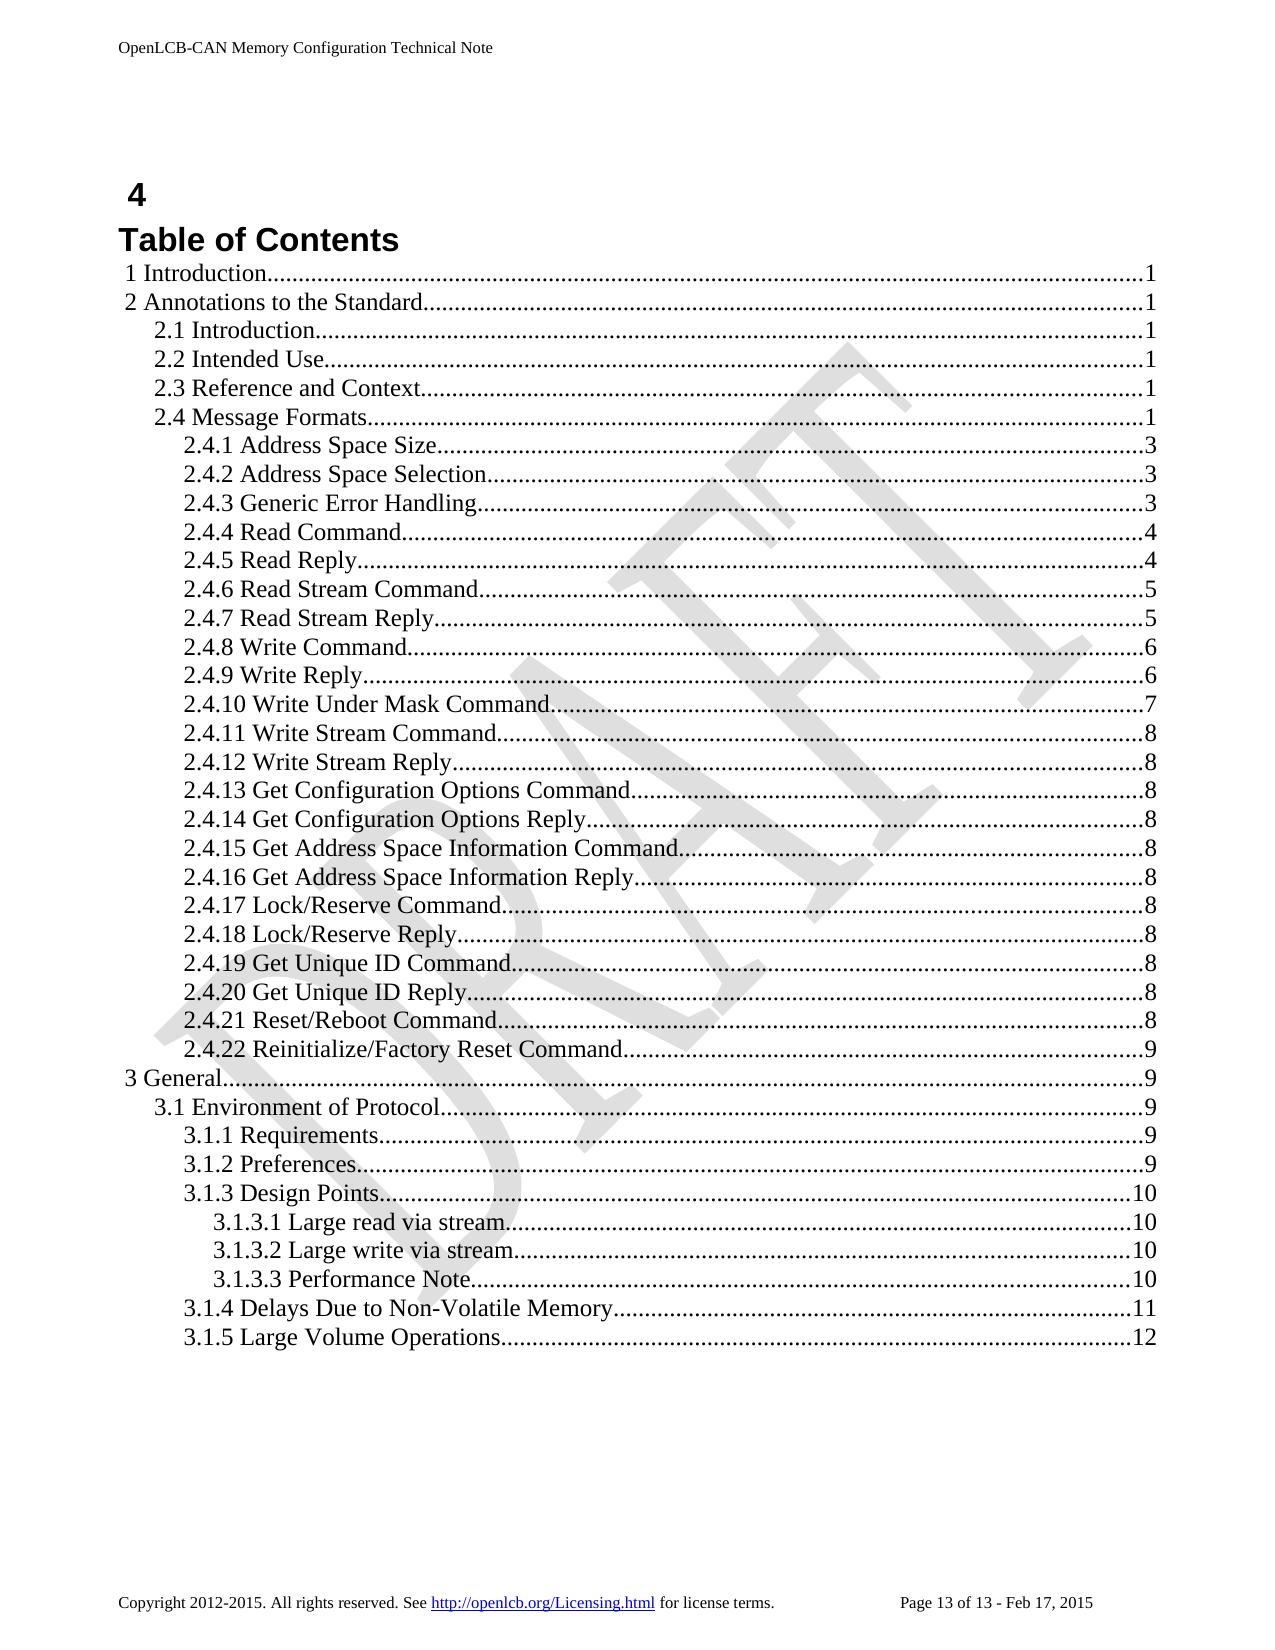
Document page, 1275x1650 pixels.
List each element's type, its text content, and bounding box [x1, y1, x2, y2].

text 2.4.22 Reinitialize/Factory Reset Command 9 [540, 1034, 1157, 1063]
text 2.4.20 Get Unique ID Reply 8 [369, 977, 469, 1006]
text 3.1.2 Preferences 9 [515, 1149, 1157, 1178]
text 2.1 Introduction 1 [148, 316, 1157, 344]
text 3.1.3.1 Large read via stream 10 [207, 1207, 389, 1236]
text 2.3 Reference and Context 1 [825, 374, 891, 402]
text 2.4.18 Lock/Reserve Reply 8 [541, 919, 696, 948]
text 2.4.3 Generic Error Handling 3 [767, 488, 878, 517]
text 3.1 Environment of Protocol 9 [484, 1092, 584, 1121]
text 2.4.12 Write Stream Reply 8 [850, 747, 1157, 776]
text 2.4.15 Get Address Space Information Command 8 [687, 833, 777, 862]
text 2.4.1 Address Space Size 3 [177, 431, 757, 459]
text 3 General 9 [461, 1063, 555, 1092]
text 2.4.15 Get Address Space Information Command 8 [487, 833, 637, 862]
text 3.1.3.3 Performance Note 10 [207, 1264, 425, 1293]
text 2.4.14 Get Configuration Options Reply 8 [617, 804, 701, 833]
text 3.1 Environment of Protocol 9 [619, 1092, 1157, 1121]
text 2.4.20 Get Unique ID Reply 8 [734, 977, 1157, 1006]
text 2.4.1 Address Space Size 3 [769, 432, 820, 459]
text 2.4.11 Write Stream Command 8 [177, 718, 558, 747]
text 2.4.11 Write Stream Command 8 [624, 718, 807, 747]
text 2.4.19 Get Unique ID Command 8 [718, 948, 1157, 977]
text 2.4.22 Reinitialize/Factory Reset Command 9 [230, 1034, 416, 1063]
text 2.4.14 Get Configuration Options Reply 8 [751, 804, 882, 833]
text 2.4.2 Address Space Selection 3 [177, 459, 746, 488]
text 2.2 Intended Use 1 [148, 344, 844, 373]
text 2.4.13 Get Configuration Options Command 8 [598, 776, 694, 804]
text 2.4.20 Get Unique ID Reply 8 [502, 977, 593, 1006]
text 2.4.20 Get Unique ID Reply 8 [177, 977, 210, 1006]
text 2.4.12 Write Stream Reply 8 [578, 747, 653, 776]
text 2.4.19 Get Unique ID Command 8 [177, 948, 251, 977]
text 2.4.4 Read Command 4 [921, 517, 1157, 546]
text 2.4.9 Write Reply 6 [804, 661, 1033, 689]
text 2.4.13 Get Configuration Options Command 8 [177, 776, 597, 804]
text 2.4.1 Address Space Size 3 [835, 431, 1157, 459]
text 2.3 Reference and Context 1 [881, 373, 1157, 402]
text 2.4.12 Write Stream Reply 8 [667, 747, 836, 776]
text 3.1 Environment of Protocol 9 [148, 1092, 274, 1121]
text 3.1.2 Preferences 9 [345, 1149, 493, 1178]
text 2.4.15 Get Address Space Information Command 8 [177, 833, 354, 862]
text 2.4.4 Read Command 4 [177, 517, 671, 546]
text 2.4.12 Write Stream Reply 8 [177, 747, 578, 776]
text 3.1 Environment of Protocol 9 [288, 1092, 466, 1121]
text 3.1.3.2 Large write via stream 10 [207, 1236, 417, 1264]
text 2.4.2 Address Space Selection 3 [863, 459, 1157, 488]
text 3.1.2 Preferences 9 [177, 1149, 331, 1178]
text 2.4.20 Get Unique ID Reply 8 [221, 977, 351, 1006]
text 3 General 9 [569, 1063, 1157, 1092]
text 3.1.3 Design Points 10 [519, 1178, 1157, 1207]
text 2.4.9 Write Reply 6 [764, 661, 792, 675]
text 2.4.14 Get Configuration Options Reply 8 [447, 804, 617, 833]
text 2.4.19 Get Unique ID Command 8 [454, 948, 509, 977]
text 3.1.3 Design Points 10 [177, 1178, 360, 1207]
text 2.4.9 Write Reply 6 [177, 661, 522, 689]
text 2.4.16 Get Address Space Information Reply 8 [849, 862, 1157, 891]
text 2 Annotations to the Standard 1 [118, 287, 1157, 316]
text 2.4.7 Read Stream Reply 5 [177, 603, 692, 632]
text 2.4.4 Read Command 4 [754, 517, 907, 546]
text 2.4.16 Get Address Space Information Reply 8 [368, 862, 498, 891]
subtitle Table of Contents [118, 220, 1157, 258]
text 2.4.6 Read Stream Command 5 [978, 574, 1157, 603]
text 2.4.18 Lock/Reserve Reply 8 [425, 919, 515, 948]
text 2.4.18 Lock/Reserve Reply 8 [698, 919, 1157, 948]
text 2.4.7 Read Stream Reply 5 [706, 603, 816, 632]
text 3.1.1 Requirements 9 [502, 1121, 584, 1149]
text 2.4.21 Reset/Reboot Command 8 [212, 1006, 386, 1034]
text 2.4.8 Write Command 6 [837, 632, 1022, 661]
text 2.4.7 Read Stream Reply 5 [1007, 603, 1157, 632]
text 2.3 Reference and Context 1 [148, 373, 815, 402]
text 2.4.22 Reinitialize/Factory Reset Command 9 [177, 1035, 216, 1063]
text 2.4.11 Write Stream Command 8 [821, 718, 1157, 747]
text 2.4.4 Read Command 4 [682, 517, 766, 546]
text 2.4.15 Get Address Space Information Command 8 [366, 833, 472, 862]
text 2.4.10 Write Under Mask Command 7 [581, 689, 778, 718]
text 2.4.3 Generic Error Handling 3 [892, 488, 1157, 517]
text 3.1.1 Requirements 9 [591, 1121, 1157, 1149]
text 2.4.14 Get Configuration Options Reply 8 [907, 804, 1157, 833]
text 2.4.19 Get Unique ID Command 8 [313, 948, 440, 977]
text 2.4.21 Reset/Reboot Command 8 [668, 1006, 1157, 1034]
text 3.1.4 Delays Due to Non-Volatile Memory 11 [177, 1293, 1157, 1322]
text 1 Introduction 1 [118, 258, 1157, 287]
text 2.4.15 Get Address Space Information Command 8 [793, 833, 1157, 862]
text 3.1.1 Requirements 9 [317, 1121, 483, 1149]
text 2.4.17 Lock/Reserve Command 8 [532, 891, 676, 919]
text 2.4.8 Write Command 6 [1036, 632, 1157, 661]
text 2.4.13 Get Configuration Options Command 8 [879, 776, 1157, 804]
text 2.4.3 Generic Error Handling 3 [177, 488, 700, 517]
text 3 General 9 [118, 1063, 245, 1092]
text 3.1.3.1 Large read via stream 10 [504, 1207, 1157, 1236]
text 2.2 Intended Use 1 [852, 344, 1157, 373]
text 2.4.8 Write Command 6 [177, 632, 721, 661]
text 2.4.17 Lock/Reserve Command 8 [177, 891, 382, 919]
text 2.4 Message Formats 1 [148, 402, 786, 431]
text 3.1.3.2 Large write via stream 10 [477, 1236, 1157, 1264]
text 2.4.13 Get Configuration Options Command 8 [709, 776, 864, 804]
text 2.4.10 Write Under Mask Command 7 [177, 689, 538, 718]
text 2.4.9 Write Reply 6 [1051, 661, 1157, 689]
text 2.4.22 Reinitialize/Factory Reset Command 9 [434, 1034, 526, 1063]
text 2.4.10 Write Under Mask Command 7 [798, 689, 1157, 718]
text 2.4.3 Generic Error Handling 3 [726, 488, 775, 517]
text 2.4.6 Read Stream Command 5 [177, 574, 663, 603]
text 2.4.2 Address Space Selection 3 [757, 459, 849, 488]
text 2.4.5 Read Reply 4 [177, 546, 642, 574]
text 2.4.18 Lock/Reserve Reply 8 [177, 919, 411, 948]
text 2.4.16 Get Address Space Information Reply 8 [177, 862, 325, 891]
text 3.1.1 Requirements 9 [177, 1121, 302, 1149]
text 3.1.5 Large Volume Operations 12 [177, 1322, 1157, 1351]
text 2.4.20 Get Unique ID Reply 8 [608, 977, 721, 1006]
text 2.4.9 Write Reply 6 [540, 661, 749, 689]
text 2.4.17 Lock/Reserve Command 8 [397, 891, 514, 919]
text 2.4.21 Reset/Reboot Command 8 [512, 1006, 649, 1034]
text 2.4.7 Read Stream Reply 5 [808, 603, 993, 632]
text 2.4.5 Read Reply 4 [950, 546, 1157, 574]
text 2.4.14 Get Configuration Options Reply 8 [177, 804, 388, 833]
text 2.4 Message Formats 1 [815, 402, 1157, 431]
text 2.4.17 Lock/Reserve Command 8 [821, 891, 1157, 919]
text 3.1.3.3 Performance Note 10 [447, 1264, 1157, 1293]
text 3.1.3 Design Points 10 [374, 1178, 494, 1207]
text 2.4.6 Read Stream Command 5 [677, 574, 964, 603]
text 2.4.8 Write Command 6 [735, 632, 818, 661]
text 2.4.19 Get Unique ID Command 8 [549, 948, 716, 977]
text 2.4.16 Get Address Space Information Reply 8 [514, 862, 657, 891]
text 3.1.3.1 Large read via stream 10 [403, 1207, 489, 1236]
text 3 General 9 [259, 1063, 443, 1092]
text 2.4.11 Write Stream Command 8 [558, 718, 611, 747]
text 2.4.5 Read Reply 4 [665, 546, 935, 574]
text 2.4.21 Reset/Reboot Command 8 [405, 1006, 497, 1034]
text 2.4.16 Get Address Space Information Reply 8 [670, 862, 816, 891]
text 2.4.17 Lock/Reserve Command 8 [678, 891, 815, 919]
